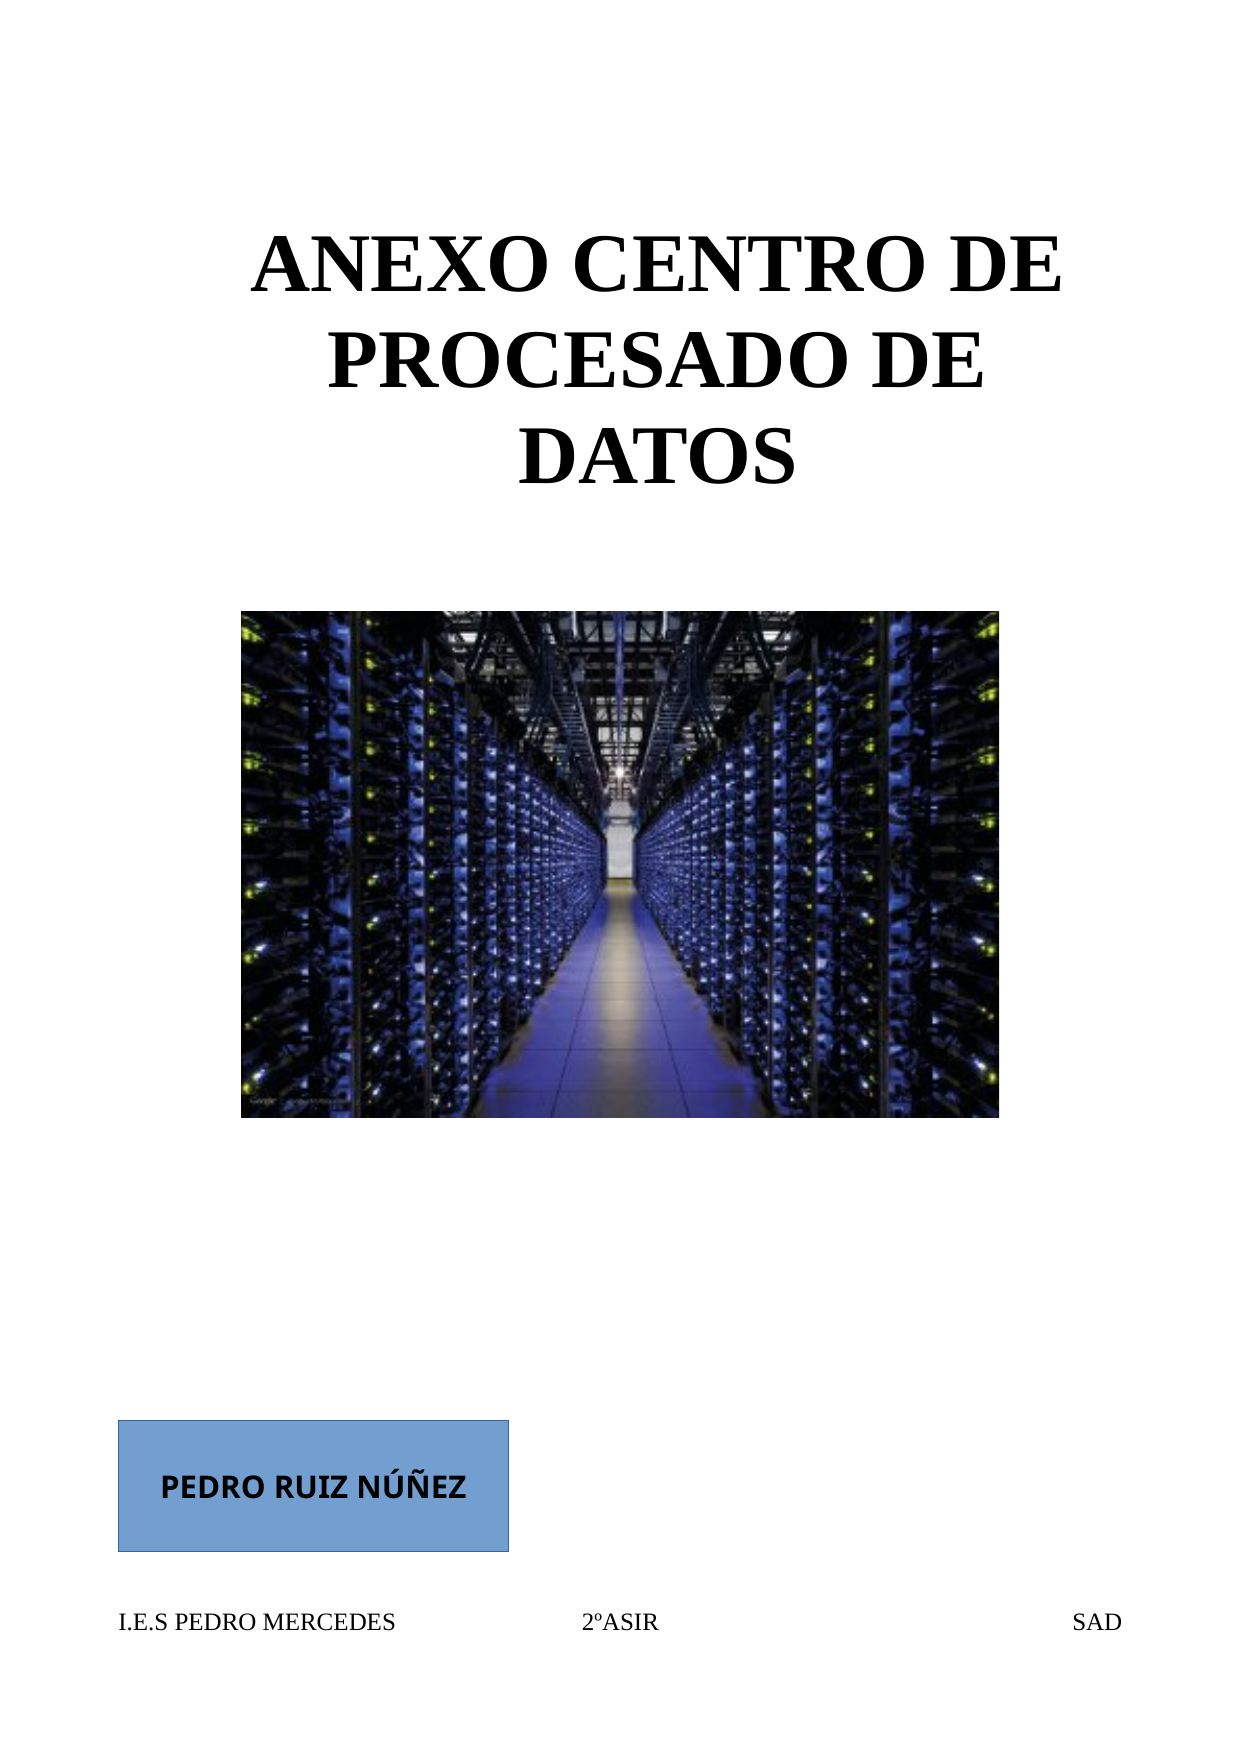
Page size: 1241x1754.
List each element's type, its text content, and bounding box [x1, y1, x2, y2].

picture [241, 611, 1000, 1118]
list ANEXO CENTRO DE PROCESADO DE DATOS [193, 214, 1122, 501]
